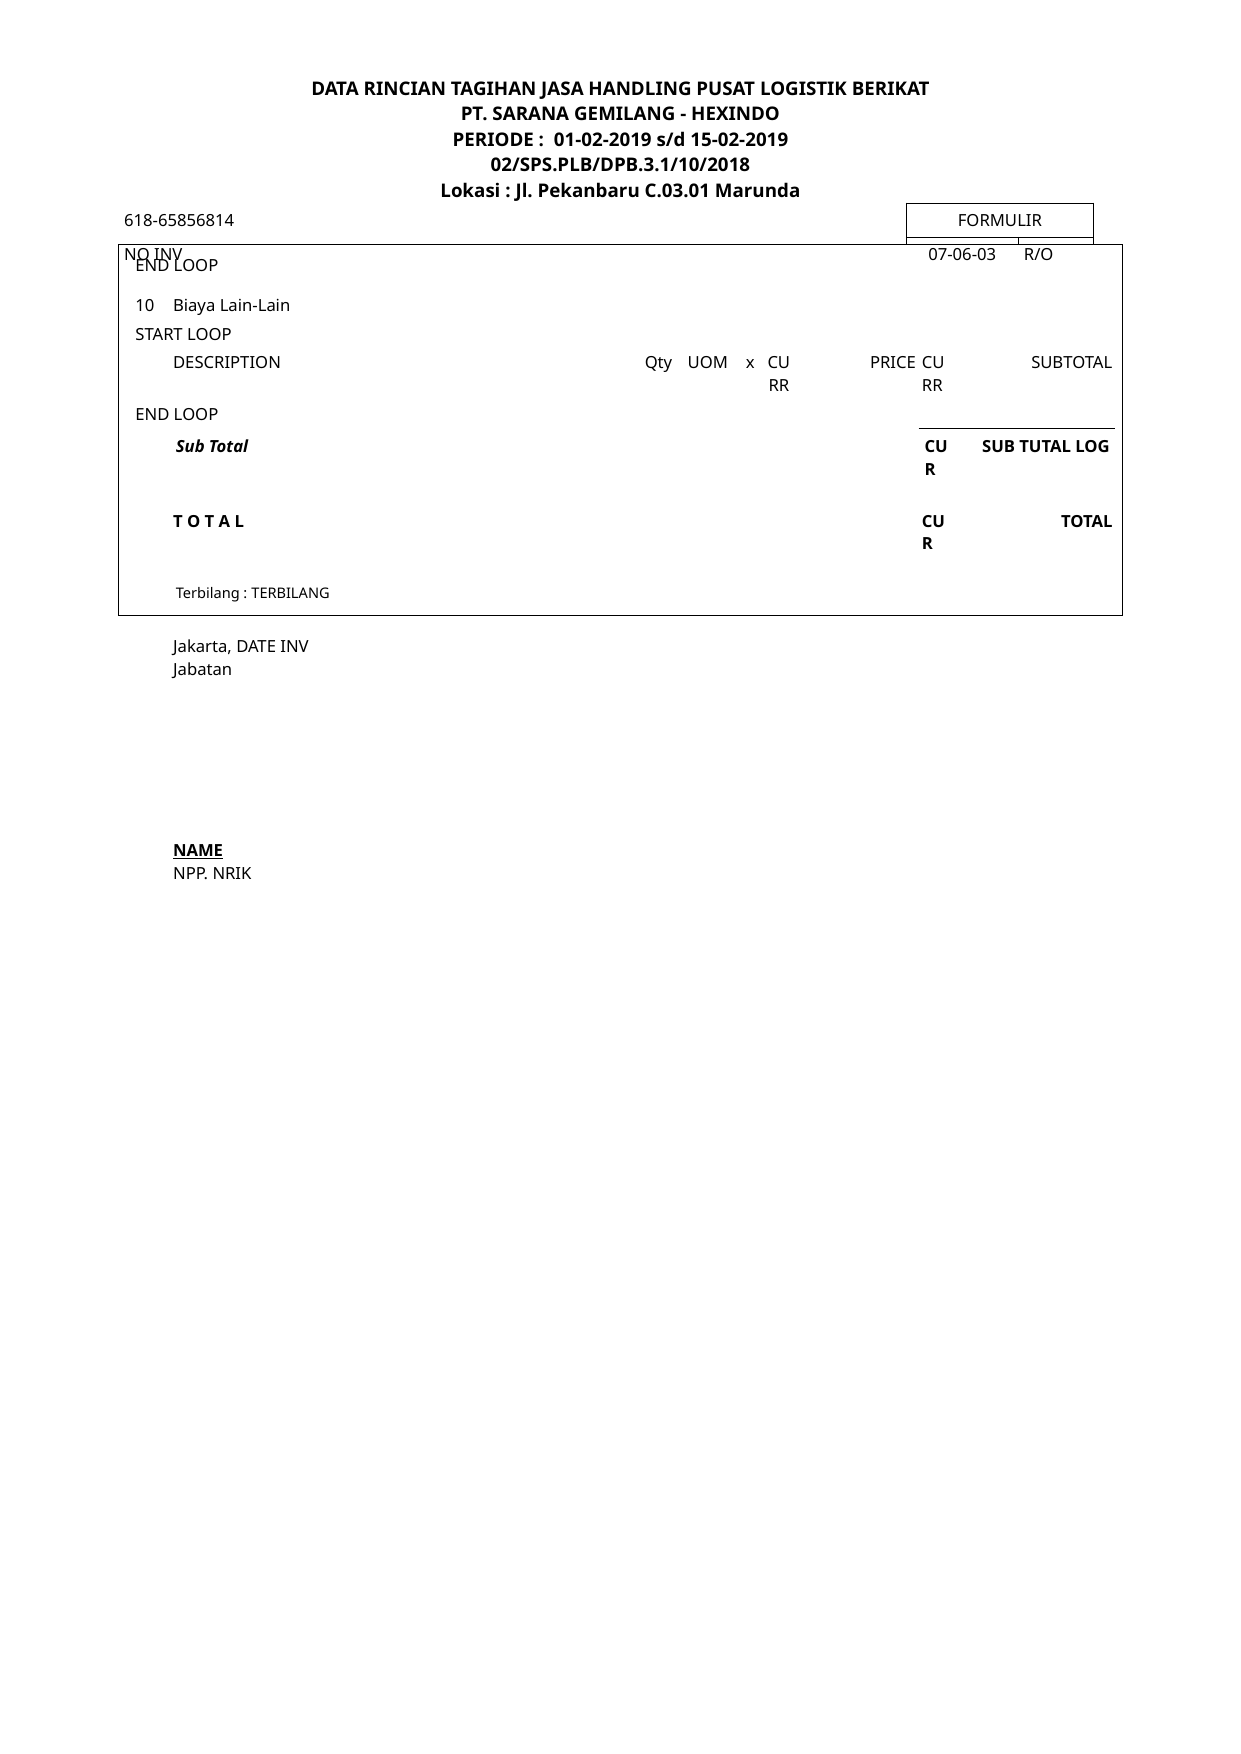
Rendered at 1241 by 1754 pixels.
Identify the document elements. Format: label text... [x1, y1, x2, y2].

table_header [956, 279, 1115, 291]
table_cell x [740, 348, 760, 399]
table_header [798, 279, 918, 291]
text Jakarta, DATE INV [118, 635, 1122, 657]
table_cell 10 [132, 291, 170, 319]
table_header [132, 279, 170, 291]
table_header CUR [919, 429, 956, 486]
table_header [590, 279, 675, 291]
table_cell [919, 291, 956, 319]
table_cell END LOOP [132, 250, 1115, 279]
table_cell Biaya Lain-Lain [170, 291, 590, 319]
table_header CUR [919, 506, 956, 558]
table_header [132, 506, 170, 558]
table_header [919, 279, 956, 291]
table_cell END LOOP [132, 400, 1115, 428]
table_header [170, 279, 590, 291]
text NAME [118, 839, 1122, 862]
table_cell [956, 291, 1115, 319]
table_header [760, 279, 797, 291]
table_cell [590, 291, 675, 319]
table_cell UOM [675, 348, 740, 399]
table_header [740, 279, 760, 291]
table_header [675, 279, 740, 291]
table_cell START LOOP [132, 319, 1115, 348]
table_header [132, 428, 170, 486]
table_cell PRICE [798, 348, 918, 399]
table_cell Qty [590, 348, 675, 399]
table_cell [798, 291, 918, 319]
table_cell [675, 291, 740, 319]
table_header [132, 578, 170, 609]
table_cell SUBTOTAL [956, 348, 1115, 399]
table_cell DESCRIPTION [170, 348, 590, 399]
table_header SUB TUTAL LOG [956, 429, 1115, 486]
text NPP. NRIK [118, 862, 1122, 884]
table_header Sub Total [170, 428, 918, 486]
table_cell [760, 291, 797, 319]
table_header [119, 245, 1122, 615]
table_cell CURR [760, 348, 797, 399]
table_header T O T A L [170, 506, 918, 558]
table_header TOTAL [956, 506, 1115, 558]
text Jabatan [118, 657, 1122, 680]
table_cell [132, 348, 170, 399]
table_cell CURR [919, 348, 956, 399]
table_header Terbilang : TERBILANG [170, 578, 1115, 609]
table_cell [740, 291, 760, 319]
